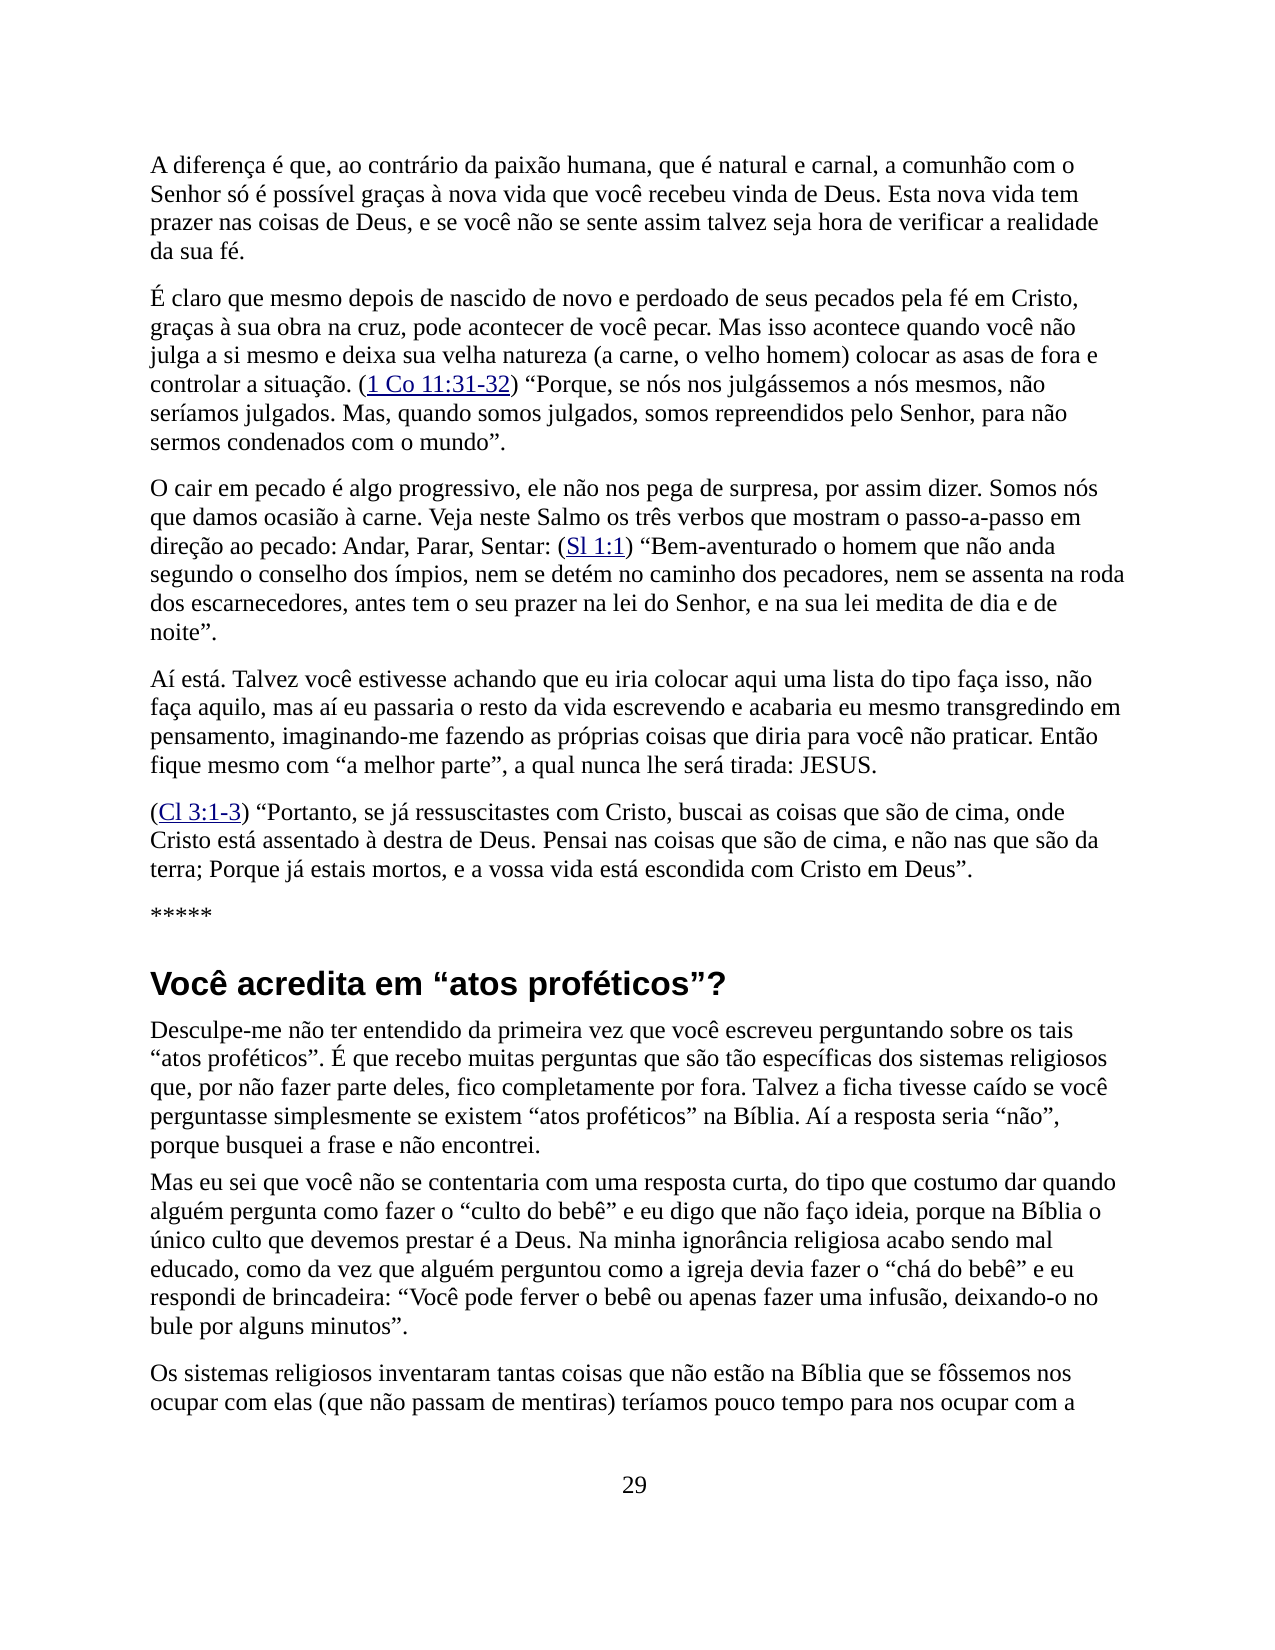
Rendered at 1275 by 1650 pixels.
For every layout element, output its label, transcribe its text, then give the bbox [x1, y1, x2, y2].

text (Cl 3:1-3) “Portanto, se já ressuscitastes com Cristo, buscai as coisas que são de cima, onde Cristo está assentado à destra de Deus. Pensai nas coisas que são de cima, e não nas que são da terra; Porque já estais mortos, e a vossa vida está escondida com Cristo em Deus”. [150, 797, 1125, 883]
text Aí está. Talvez você estivesse achando que eu iria colocar aqui uma lista do tipo faça isso, não faça aquilo, mas aí eu passaria o resto da vida escrevendo e acabaria eu mesmo transgredindo em pensamento, imaginando-me fazendo as próprias coisas que diria para você não praticar. Então fique mesmo com “a melhor parte”, a qual nunca lhe será tirada: JESUS. [150, 664, 1125, 779]
text É claro que mesmo depois de nascido de novo e perdoado de seus pecados pela fé em Cristo, graças à sua obra na cruz, pode acontecer de você pecar. Mas isso acontece quando você não julga a si mesmo e deixa sua velha natureza (a carne, o velho homem) colocar as asas de fora e controlar a situação. (1 Co 11:31-32) “Porque, se nós nos julgássemos a nós mesmos, não seríamos julgados. Mas, quando somos julgados, somos repreendidos pelo Senhor, para não sermos condenados com o mundo”. [150, 283, 1125, 455]
subtitle Você acredita em “atos proféticos”? [150, 963, 1125, 1002]
text O cair em pecado é algo progressivo, ele não nos pega de surpresa, por assim dizer. Somos nós que damos ocasião à carne. Veja neste Salmo os três verbos que mostram o passo-a-passo em direção ao pecado: Andar, Parar, Sentar: (Sl 1:1) “Bem-aventurado o homem que não anda segundo o conselho dos ímpios, nem se detém no caminho dos pecadores, nem se assenta na roda dos escarnecedores, antes tem o seu prazer na lei do Senhor, e na sua lei medita de dia e de noite”. [150, 473, 1125, 646]
text Os sistemas religiosos inventaram tantas coisas que não estão na Bíblia que se fôssemos nos ocupar com elas (que não passam de mentiras) teríamos pouco tempo para nos ocupar com a [150, 1358, 1125, 1415]
text ***** [150, 901, 1125, 929]
text Mas eu sei que você não se contentaria com uma resposta curta, do tipo que costumo dar quando alguém pergunta como fazer o “culto do bebê” e eu digo que não faço ideia, porque na Bíblia o único culto que devemos prestar é a Deus. Na minha ignorância religiosa acabo sendo mal educado, como da vez que alguém perguntou como a igreja devia fazer o “chá do bebê” e eu respondi de brincadeira: “Você pode ferver o bebê ou apenas fazer uma infusão, deixando-o no bule por alguns minutos”. [150, 1167, 1125, 1340]
text Desculpe-me não ter entendido da primeira vez que você escreveu perguntando sobre os tais “atos proféticos”. É que recebo muitas perguntas que são tão específicas dos sistemas religiosos que, por não fazer parte deles, fico completamente por fora. Talvez a ficha tivesse caído se você perguntasse simplesmente se existem “atos proféticos” na Bíblia. Aí a resposta seria “não”, porque busquei a frase e não encontrei. [150, 1015, 1125, 1158]
text A diferença é que, ao contrário da paixão humana, que é natural e carnal, a comunhão com o Senhor só é possível graças à nova vida que você recebeu vinda de Deus. Esta nova vida tem prazer nas coisas de Deus, e se você não se sente assim talvez seja hora de verificar a realidade da sua fé. [150, 150, 1125, 265]
